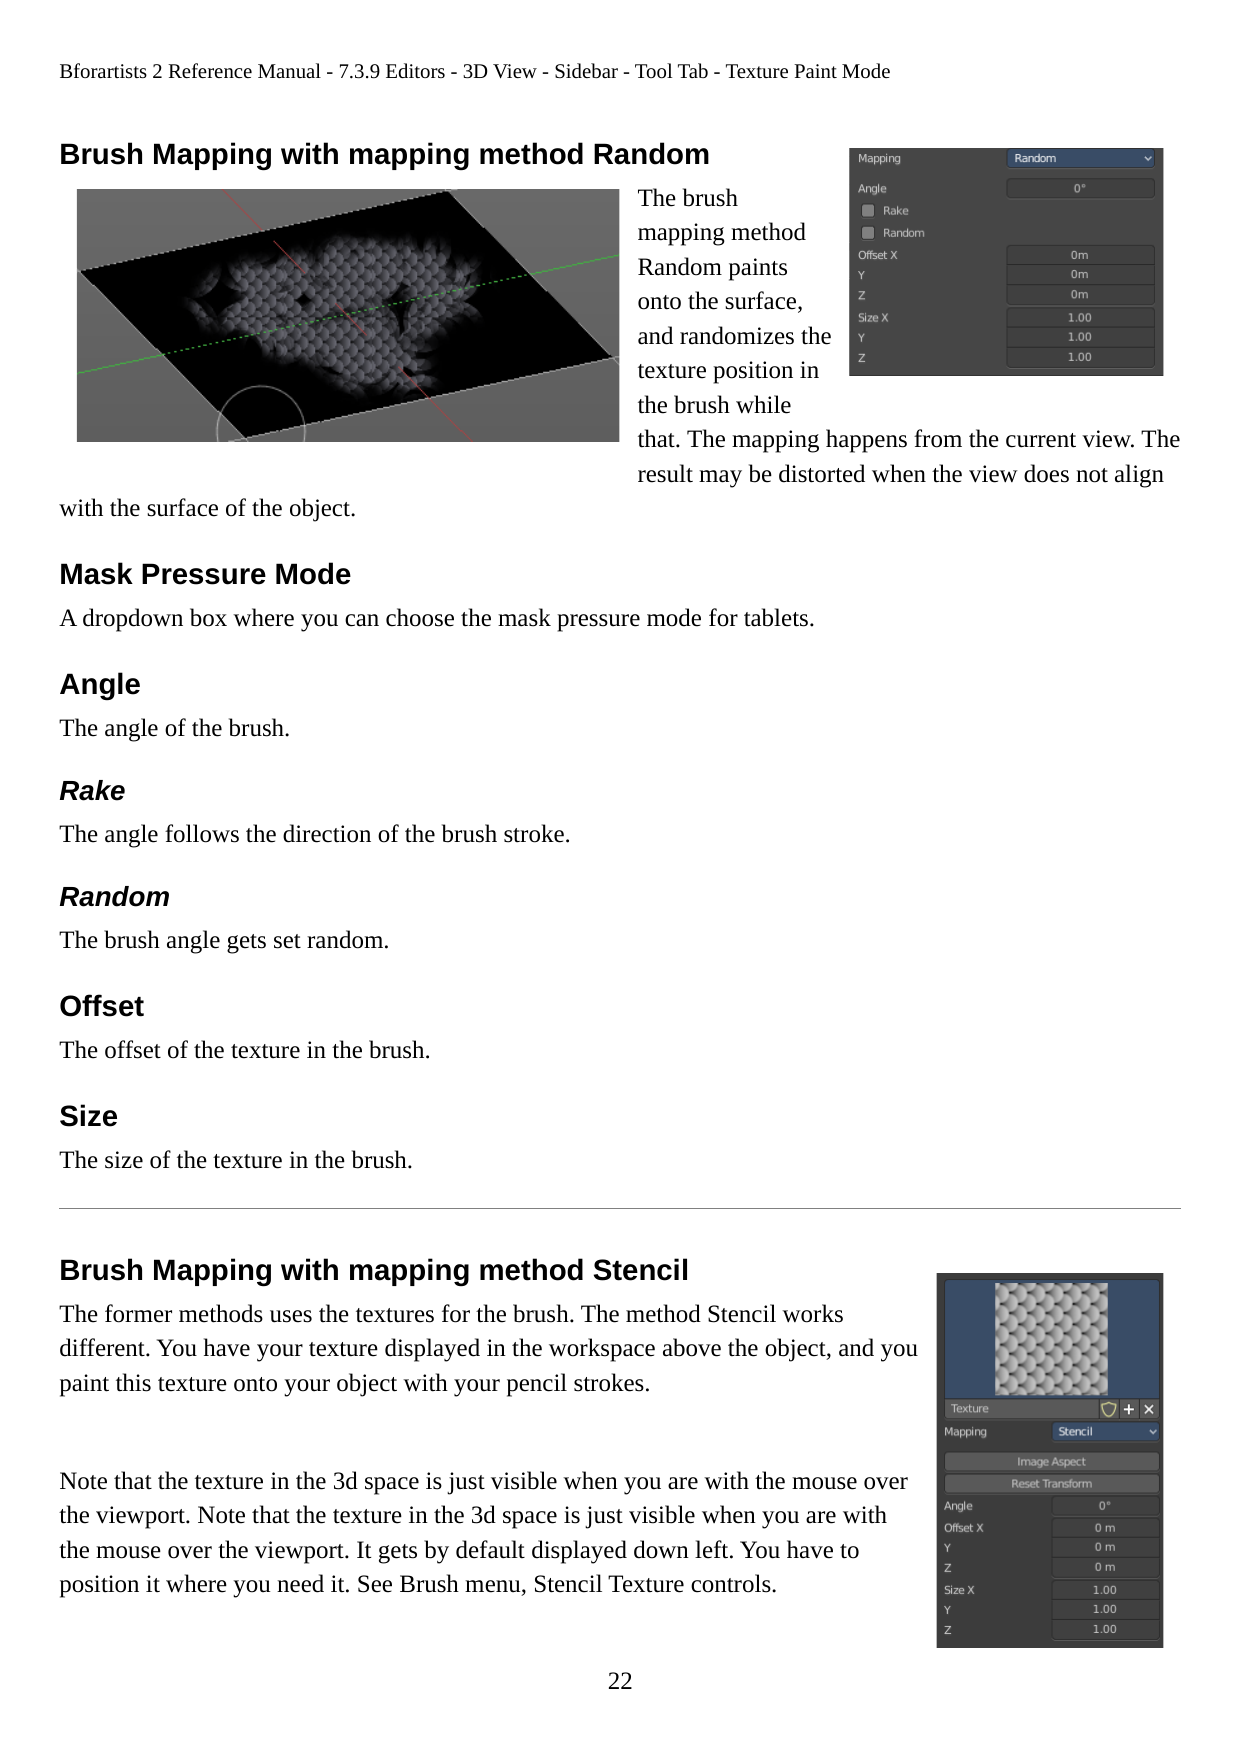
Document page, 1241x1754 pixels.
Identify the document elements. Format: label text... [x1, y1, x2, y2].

text A dropdown box where you can choose the mask pressure mode for tablets. [59, 603, 1181, 632]
subtitle Mask Pressure Mode [59, 557, 1181, 591]
picture [849, 148, 1164, 376]
text The angle of the brush. [59, 713, 1181, 742]
subtitle Angle [59, 667, 1181, 701]
text The offset of the texture in the brush. [59, 1035, 1181, 1063]
text The brush angle gets set random. [59, 925, 1181, 954]
picture [936, 1273, 1164, 1648]
subtitle Size [59, 1098, 1181, 1132]
text Note that the texture in the 3d space is just visible when you are with the mouse over the viewport. Note that the texture in the 3d space is just visible when you are with the mouse over the viewport. It gets by default displayed down left. You have to position it where you need it. See Brush menu, Stencil Texture controls. [59, 1466, 936, 1598]
text The angle follows the direction of the brush stroke. [59, 819, 1181, 848]
subtitle Random [59, 881, 1181, 912]
picture [76, 189, 620, 442]
subtitle Rake [59, 774, 1181, 806]
text The size of the texture in the brush. [59, 1145, 1181, 1173]
text The brush mapping method Random paints onto the surface, and randomizes the texture position in the brush while that. The mapping happens from the current view. The result may be distorted when the view does not align with the surface of the object. [59, 183, 1181, 522]
subtitle Brush Mapping with mapping method Stencil [59, 1252, 1181, 1286]
subtitle Offset [59, 988, 1181, 1022]
text The former methods uses the textures for the brush. The method Stencil works different. You have your texture displayed in the workspace above the object, and you paint this texture onto your object with your pencil strokes. [59, 1299, 936, 1396]
subtitle Brush Mapping with mapping method Random [59, 137, 1181, 170]
